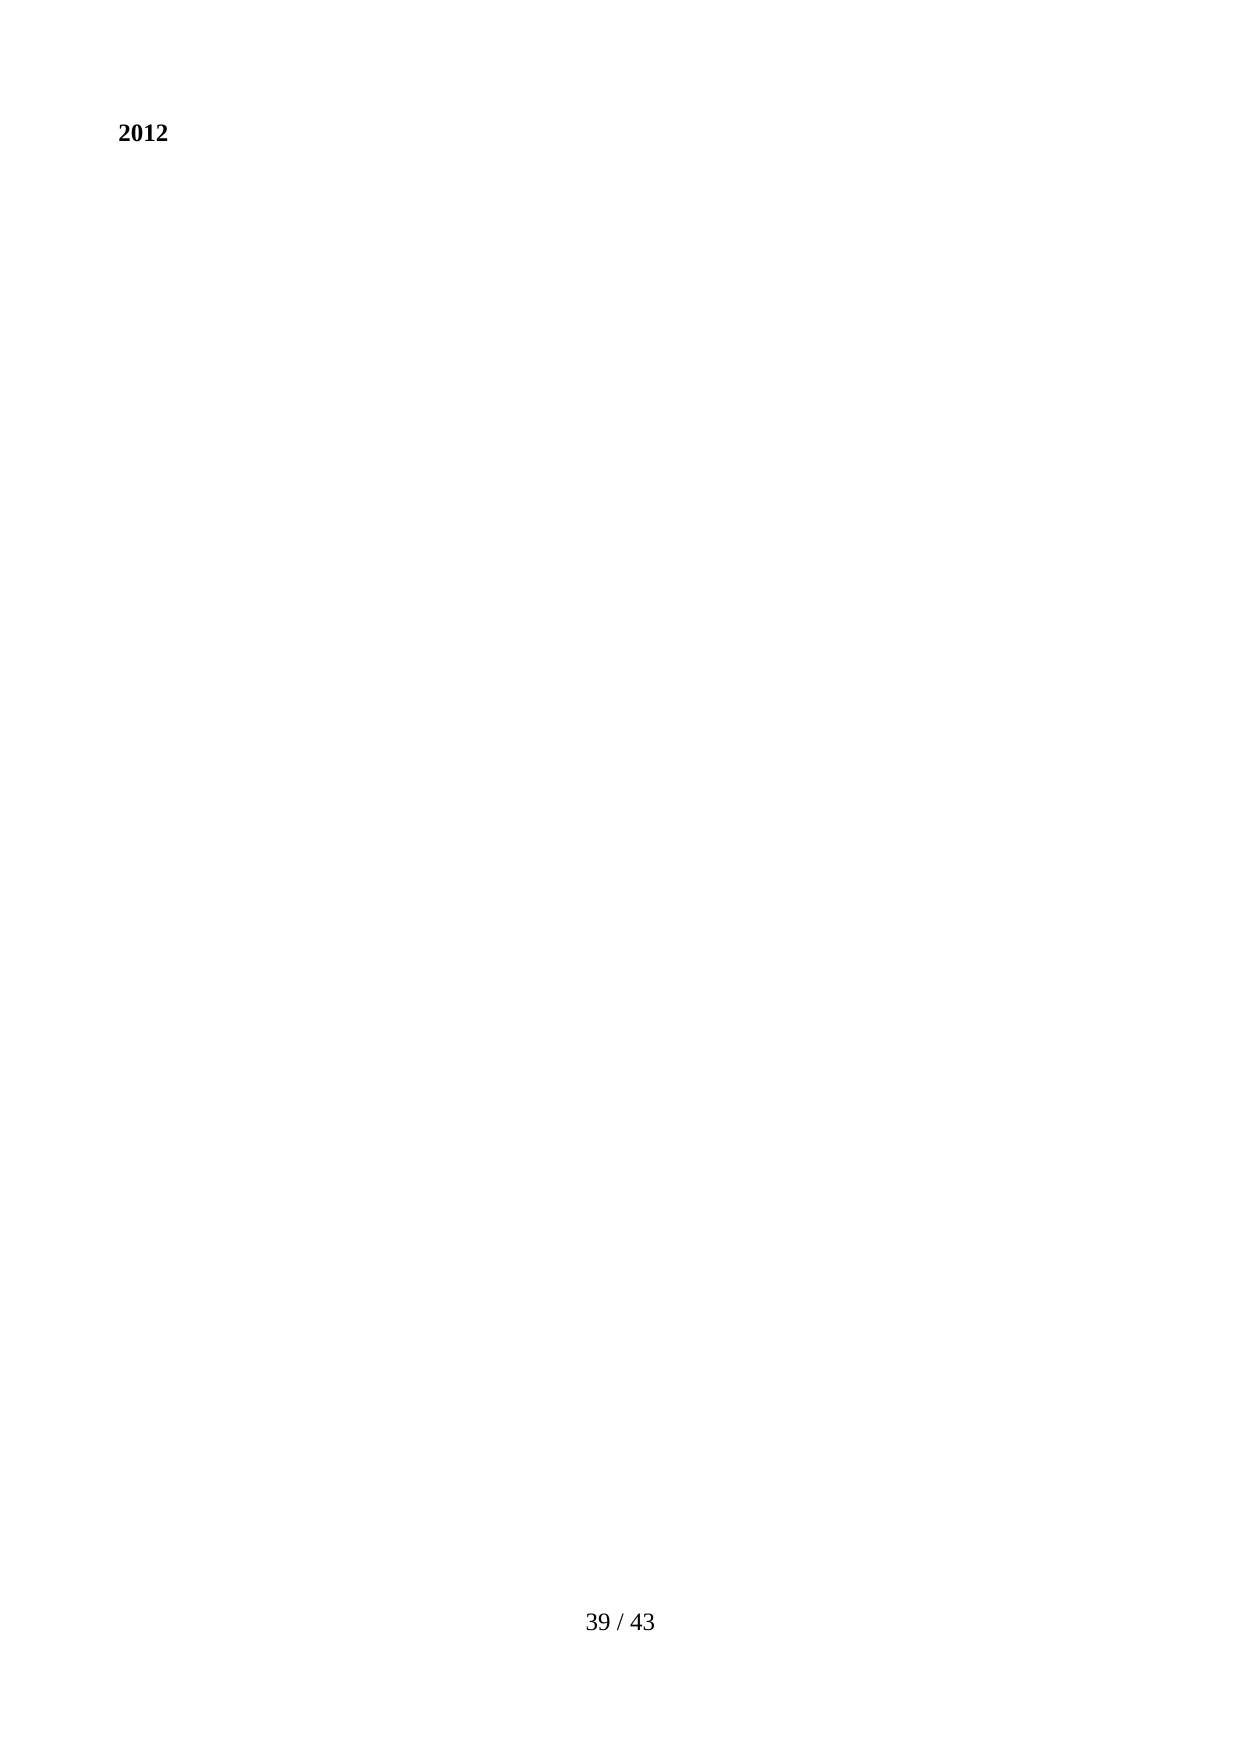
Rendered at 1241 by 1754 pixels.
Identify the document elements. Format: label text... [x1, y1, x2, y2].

text 2012 [118, 118, 1122, 147]
